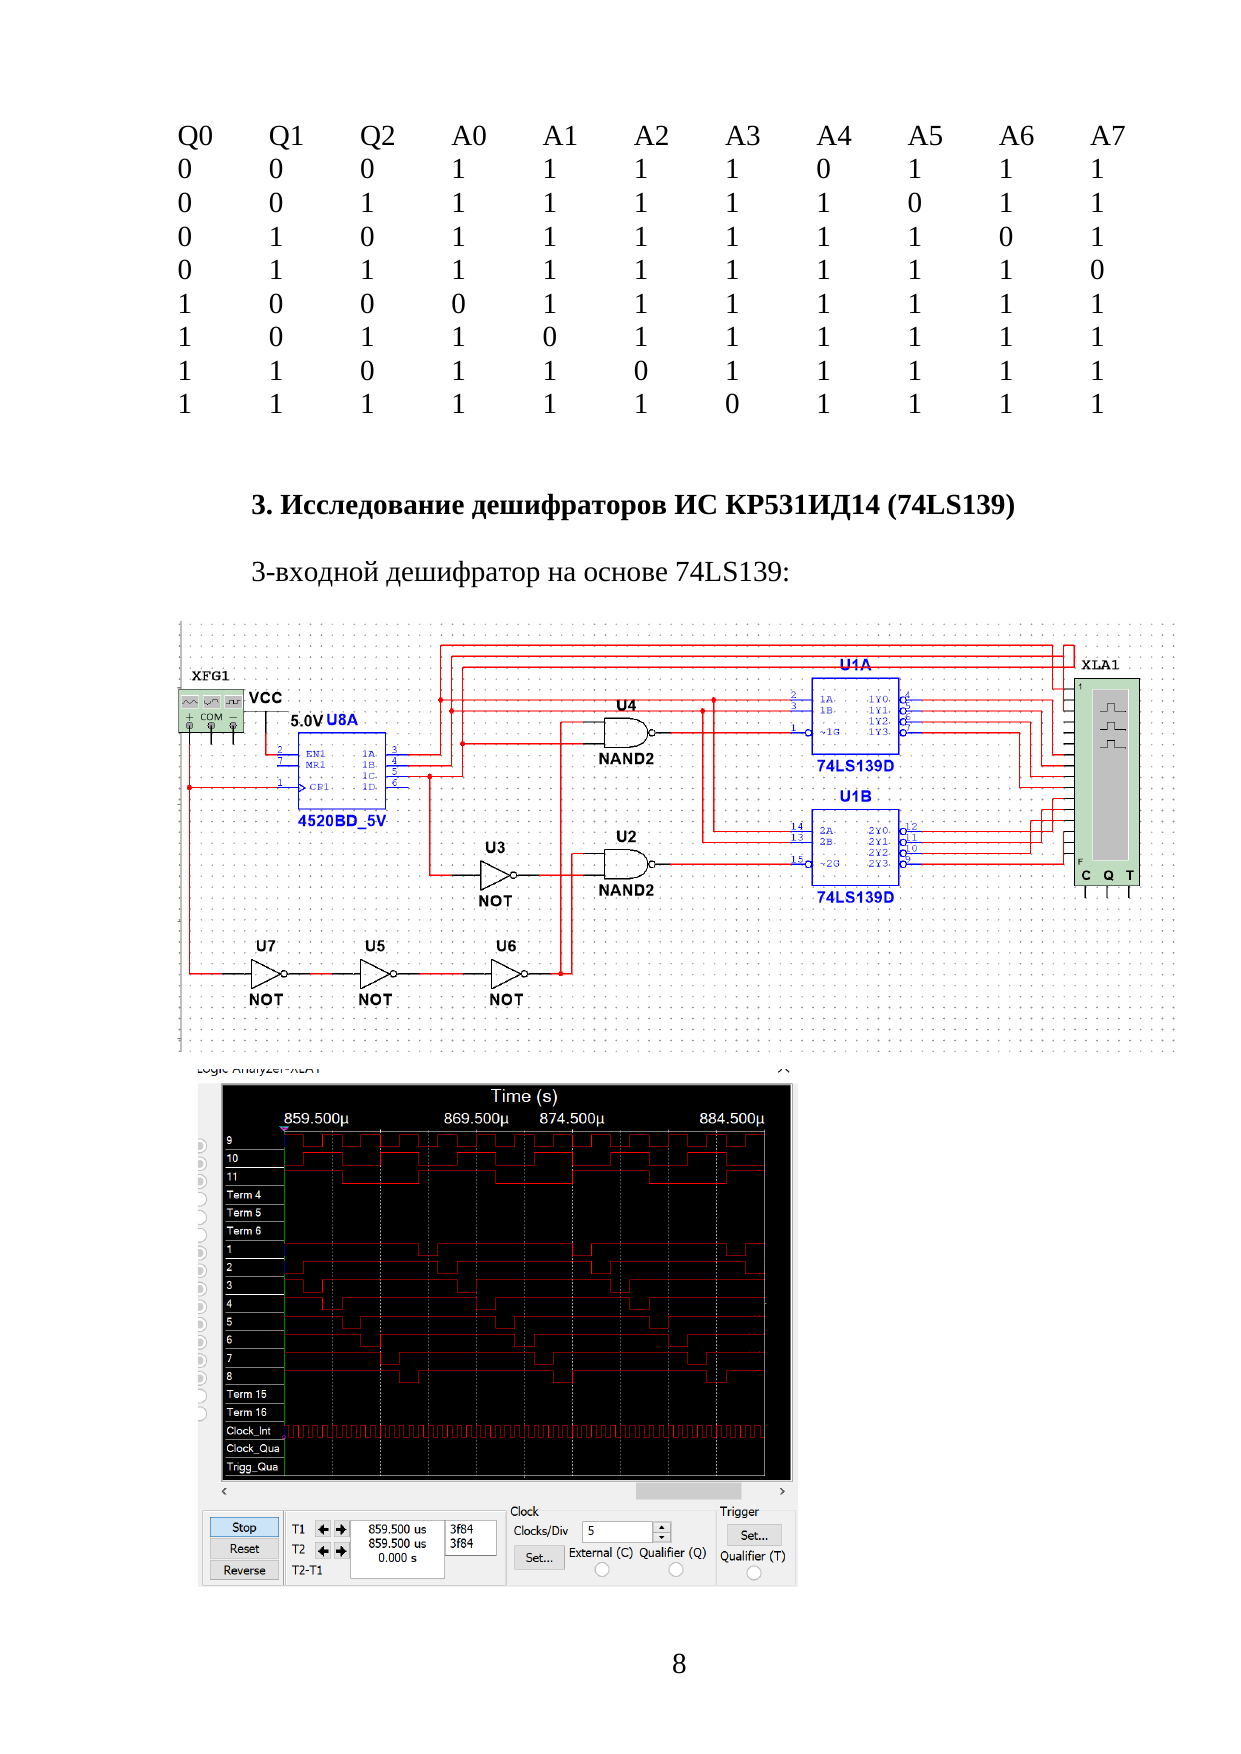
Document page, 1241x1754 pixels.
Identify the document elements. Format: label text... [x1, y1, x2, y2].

table_cell 1 [816, 286, 907, 319]
table_cell 0 [269, 152, 360, 185]
table_cell 1 [725, 319, 816, 353]
table_cell 1 [999, 152, 1090, 185]
table_cell 1 [634, 252, 725, 286]
table_cell 1 [542, 252, 633, 286]
table_header A5 [907, 118, 998, 152]
table_header Q1 [269, 118, 360, 152]
table_cell 0 [1090, 252, 1181, 286]
table_cell 0 [634, 353, 725, 386]
table_cell 1 [1090, 185, 1181, 219]
table_cell 0 [816, 152, 907, 185]
table_cell 1 [177, 319, 268, 353]
table_cell 1 [816, 185, 907, 219]
table_cell 1 [542, 185, 633, 219]
table_cell 1 [634, 185, 725, 219]
table_cell 1 [177, 386, 268, 420]
table_cell 1 [999, 185, 1090, 219]
table_cell 1 [999, 252, 1090, 286]
table_cell 0 [999, 219, 1090, 252]
table_cell 1 [999, 319, 1090, 353]
picture [197, 1069, 798, 1587]
table_cell 0 [907, 185, 998, 219]
table_cell 1 [634, 286, 725, 319]
table_cell 1 [634, 386, 725, 420]
table_cell 0 [177, 185, 268, 219]
table_header A2 [634, 118, 725, 152]
table_cell 1 [1090, 219, 1181, 252]
table_cell 0 [177, 219, 268, 252]
table_cell 1 [451, 252, 542, 286]
table_cell 1 [999, 353, 1090, 386]
text 3. Исследование дешифраторов ИС КР531ИД14 (74LS139) [177, 487, 1181, 521]
table_cell 1 [1090, 353, 1181, 386]
table_cell 0 [360, 353, 451, 386]
table_cell 0 [269, 286, 360, 319]
table_cell 0 [360, 152, 451, 185]
table_cell 0 [360, 286, 451, 319]
table_cell 1 [816, 386, 907, 420]
table_cell 0 [725, 386, 816, 420]
table_cell 1 [360, 185, 451, 219]
table_cell 1 [451, 152, 542, 185]
table_cell 1 [1090, 286, 1181, 319]
table_cell 1 [634, 319, 725, 353]
table_cell 1 [725, 185, 816, 219]
table_cell 1 [999, 386, 1090, 420]
table_cell 1 [542, 219, 633, 252]
table_cell 1 [816, 252, 907, 286]
table_cell 1 [907, 219, 998, 252]
table_cell 1 [999, 286, 1090, 319]
table_cell 1 [177, 353, 268, 386]
table_cell 1 [725, 152, 816, 185]
table_cell 0 [177, 152, 268, 185]
table_cell 1 [542, 286, 633, 319]
table_cell 1 [360, 319, 451, 353]
table_header A0 [451, 118, 542, 152]
table_header A4 [816, 118, 907, 152]
table_header Q0 [177, 118, 268, 152]
table_cell 1 [907, 286, 998, 319]
table_cell 1 [269, 353, 360, 386]
table_cell 1 [725, 219, 816, 252]
table_cell 0 [269, 185, 360, 219]
table_cell 1 [816, 219, 907, 252]
table_cell 0 [177, 252, 268, 286]
table_cell 0 [360, 219, 451, 252]
table_header A6 [999, 118, 1090, 152]
table_cell 1 [1090, 152, 1181, 185]
table_cell 1 [451, 319, 542, 353]
table_cell 0 [451, 286, 542, 319]
table_cell 1 [177, 286, 268, 319]
table_cell 1 [725, 286, 816, 319]
table_cell 0 [542, 319, 633, 353]
table_header A7 [1090, 118, 1181, 152]
table_cell 1 [907, 152, 998, 185]
table_header A3 [725, 118, 816, 152]
table_cell 1 [451, 386, 542, 420]
table_cell 1 [816, 319, 907, 353]
table_cell 1 [451, 219, 542, 252]
table_cell 1 [634, 219, 725, 252]
table_header Q2 [360, 118, 451, 152]
table_cell 1 [907, 386, 998, 420]
table_cell 1 [269, 219, 360, 252]
table_cell 1 [907, 252, 998, 286]
table_cell 0 [269, 319, 360, 353]
table_cell 1 [451, 185, 542, 219]
table_cell 1 [816, 353, 907, 386]
table_cell 1 [269, 252, 360, 286]
table_cell 1 [542, 152, 633, 185]
table_cell 1 [360, 252, 451, 286]
table_cell 1 [542, 353, 633, 386]
table_cell 1 [1090, 319, 1181, 353]
table_cell 1 [725, 353, 816, 386]
table_header A1 [542, 118, 633, 152]
table_cell 1 [907, 319, 998, 353]
table_cell 1 [360, 386, 451, 420]
table_cell 1 [634, 152, 725, 185]
table_cell 1 [907, 353, 998, 386]
table_cell 1 [269, 386, 360, 420]
table_cell 1 [1090, 386, 1181, 420]
picture [177, 621, 1182, 1052]
table_cell 1 [451, 353, 542, 386]
text 3-входной дешифратор на основе 74LS139: [177, 554, 1181, 587]
table_cell 1 [542, 386, 633, 420]
table_cell 1 [725, 252, 816, 286]
